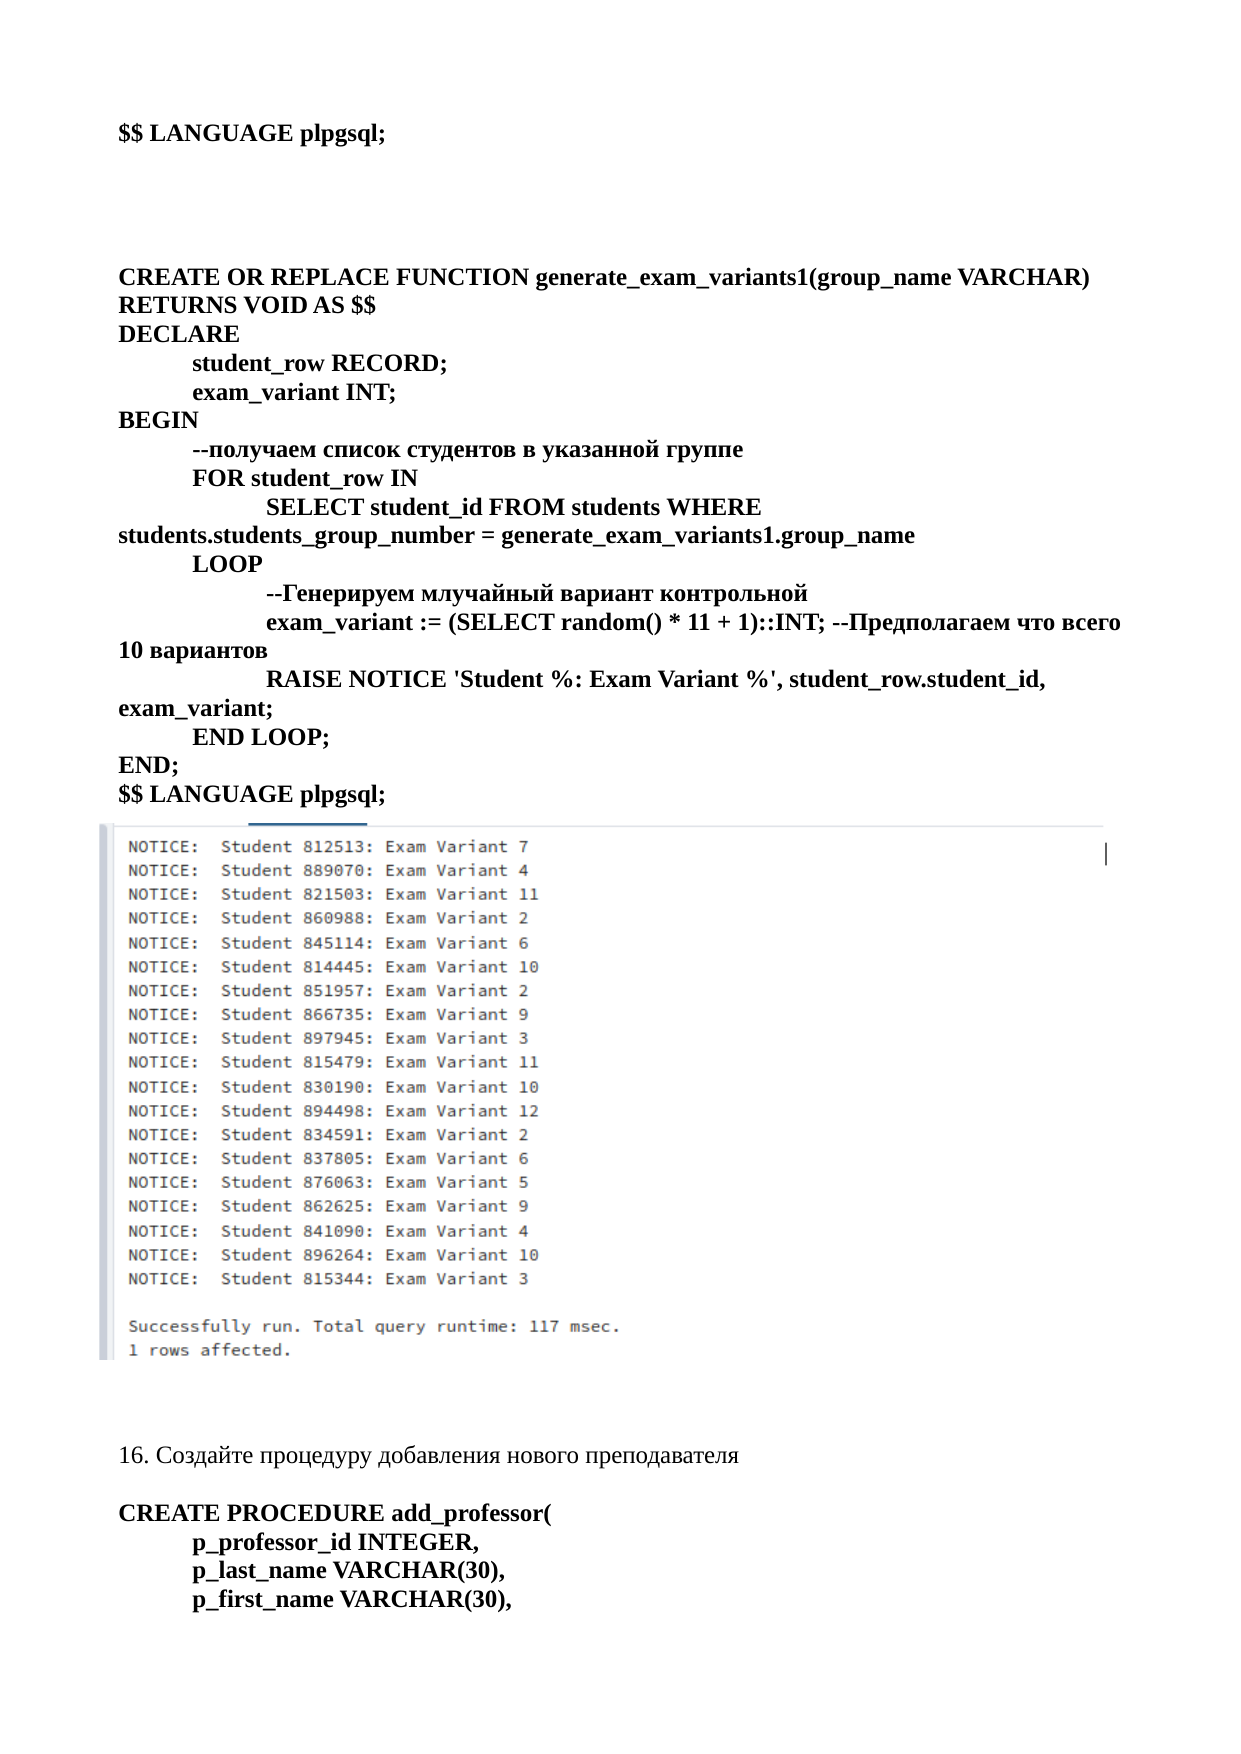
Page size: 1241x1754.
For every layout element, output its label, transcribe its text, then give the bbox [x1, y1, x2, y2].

text END LOOP; [118, 722, 1122, 751]
text LOOP [118, 549, 1122, 578]
text RAISE NOTICE 'Student %: Exam Variant %', student_row.student_id, exam_variant; [118, 664, 1122, 722]
text END; [118, 751, 1122, 779]
text DECLARE [118, 319, 1122, 348]
text --Генерируем млучайный вариант контрольной [118, 578, 1122, 607]
text p_last_name VARCHAR(30), [118, 1556, 1122, 1584]
text $$ LANGUAGE plpgsql; | 16. Создайте процедуру добавления нового преподавателя CREATE PROCEDURE add_professor( [118, 779, 1122, 1527]
text SELECT student_id FROM students WHERE students.students_group_number = generate_exam_variants1.group_name [118, 492, 1122, 549]
text exam_variant := (SELECT random() * 11 + 1)::INT; --Предполагаем что всего 10 вариантов [118, 607, 1122, 664]
text $$ LANGUAGE plpgsql; CREATE OR REPLACE FUNCTION generate_exam_variants1(group_name VARCHAR) RETURNS VOID AS $$ [118, 118, 1122, 319]
text p_professor_id INTEGER, [118, 1527, 1122, 1556]
text student_row RECORD; [118, 348, 1122, 377]
text p_first_name VARCHAR(30), [118, 1584, 1122, 1613]
text BEGIN [118, 406, 1122, 434]
picture [99, 823, 1104, 1360]
text exam_variant INT; [118, 377, 1122, 406]
text --получаем список студентов в указанной группе [118, 434, 1122, 463]
text FOR student_row IN [118, 463, 1122, 492]
